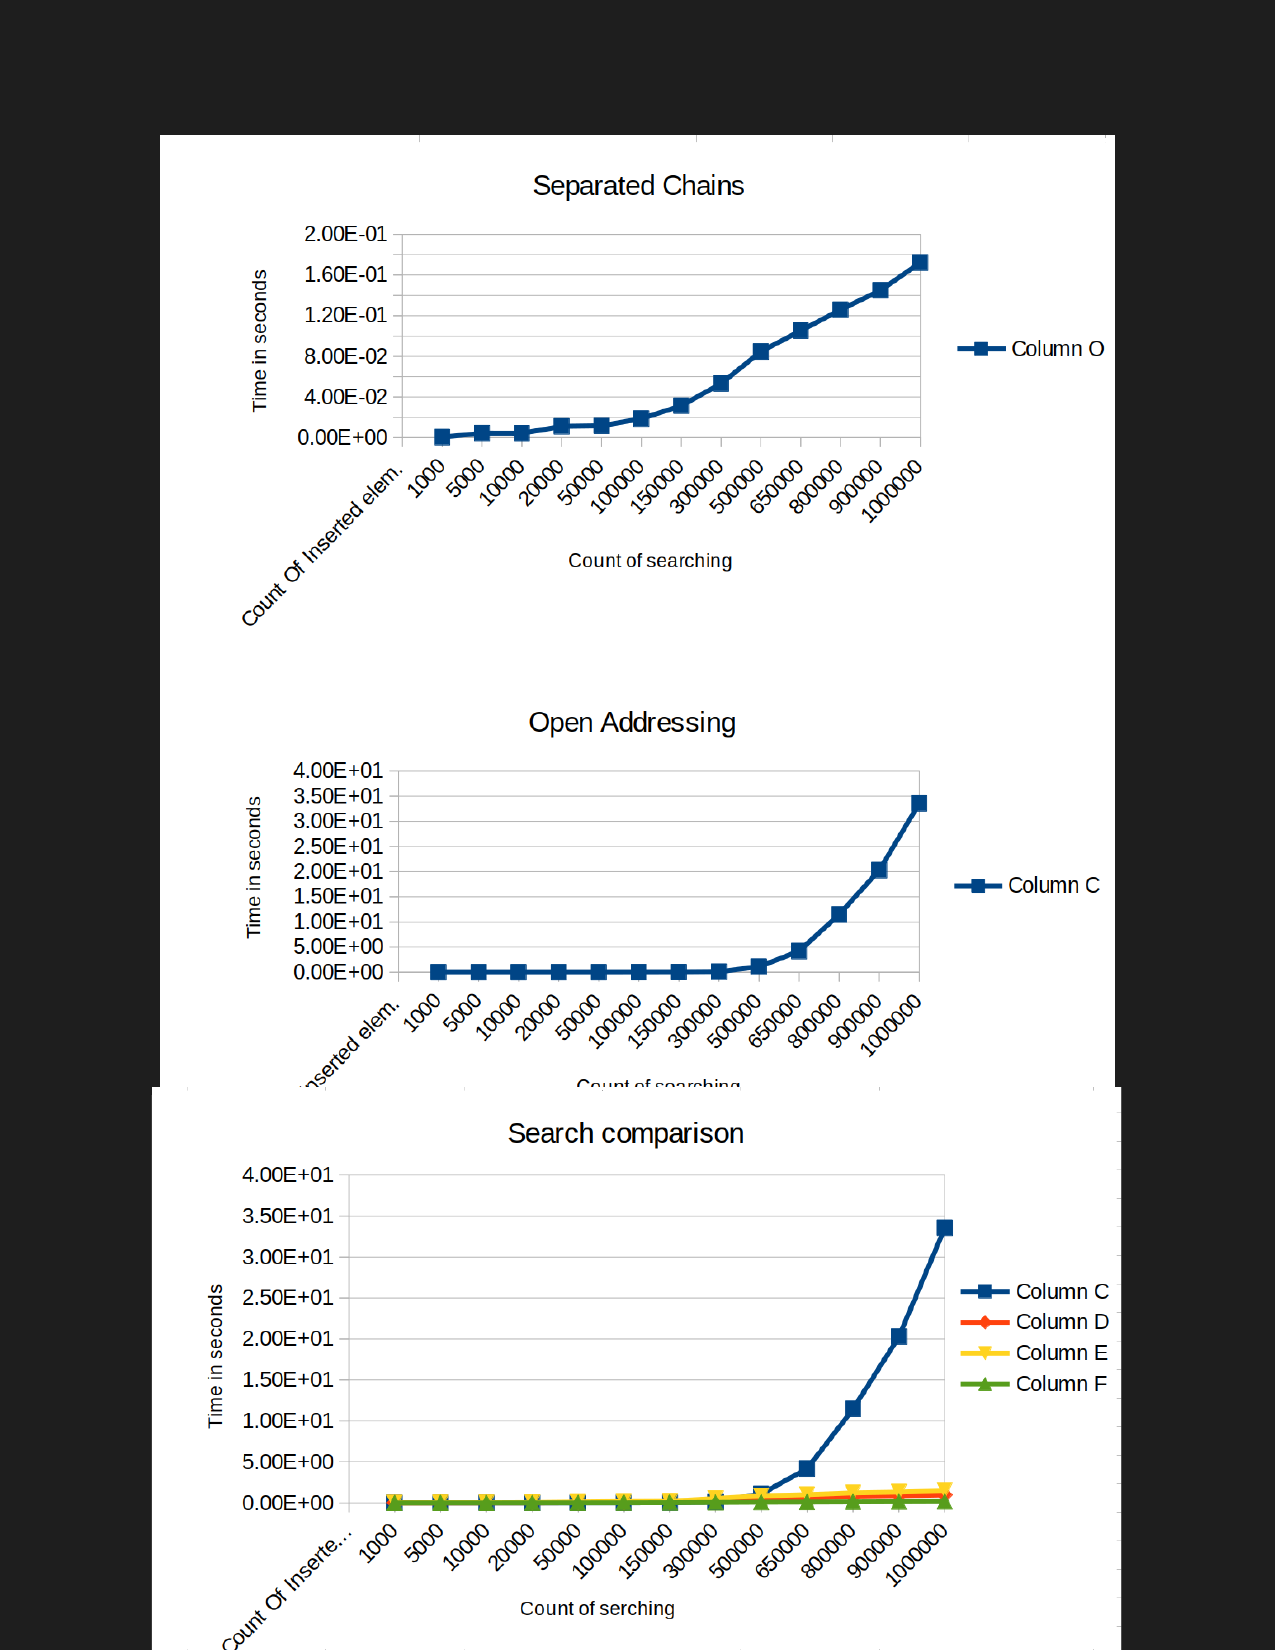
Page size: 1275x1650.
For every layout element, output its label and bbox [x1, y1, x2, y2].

picture [151, 135, 1122, 1650]
